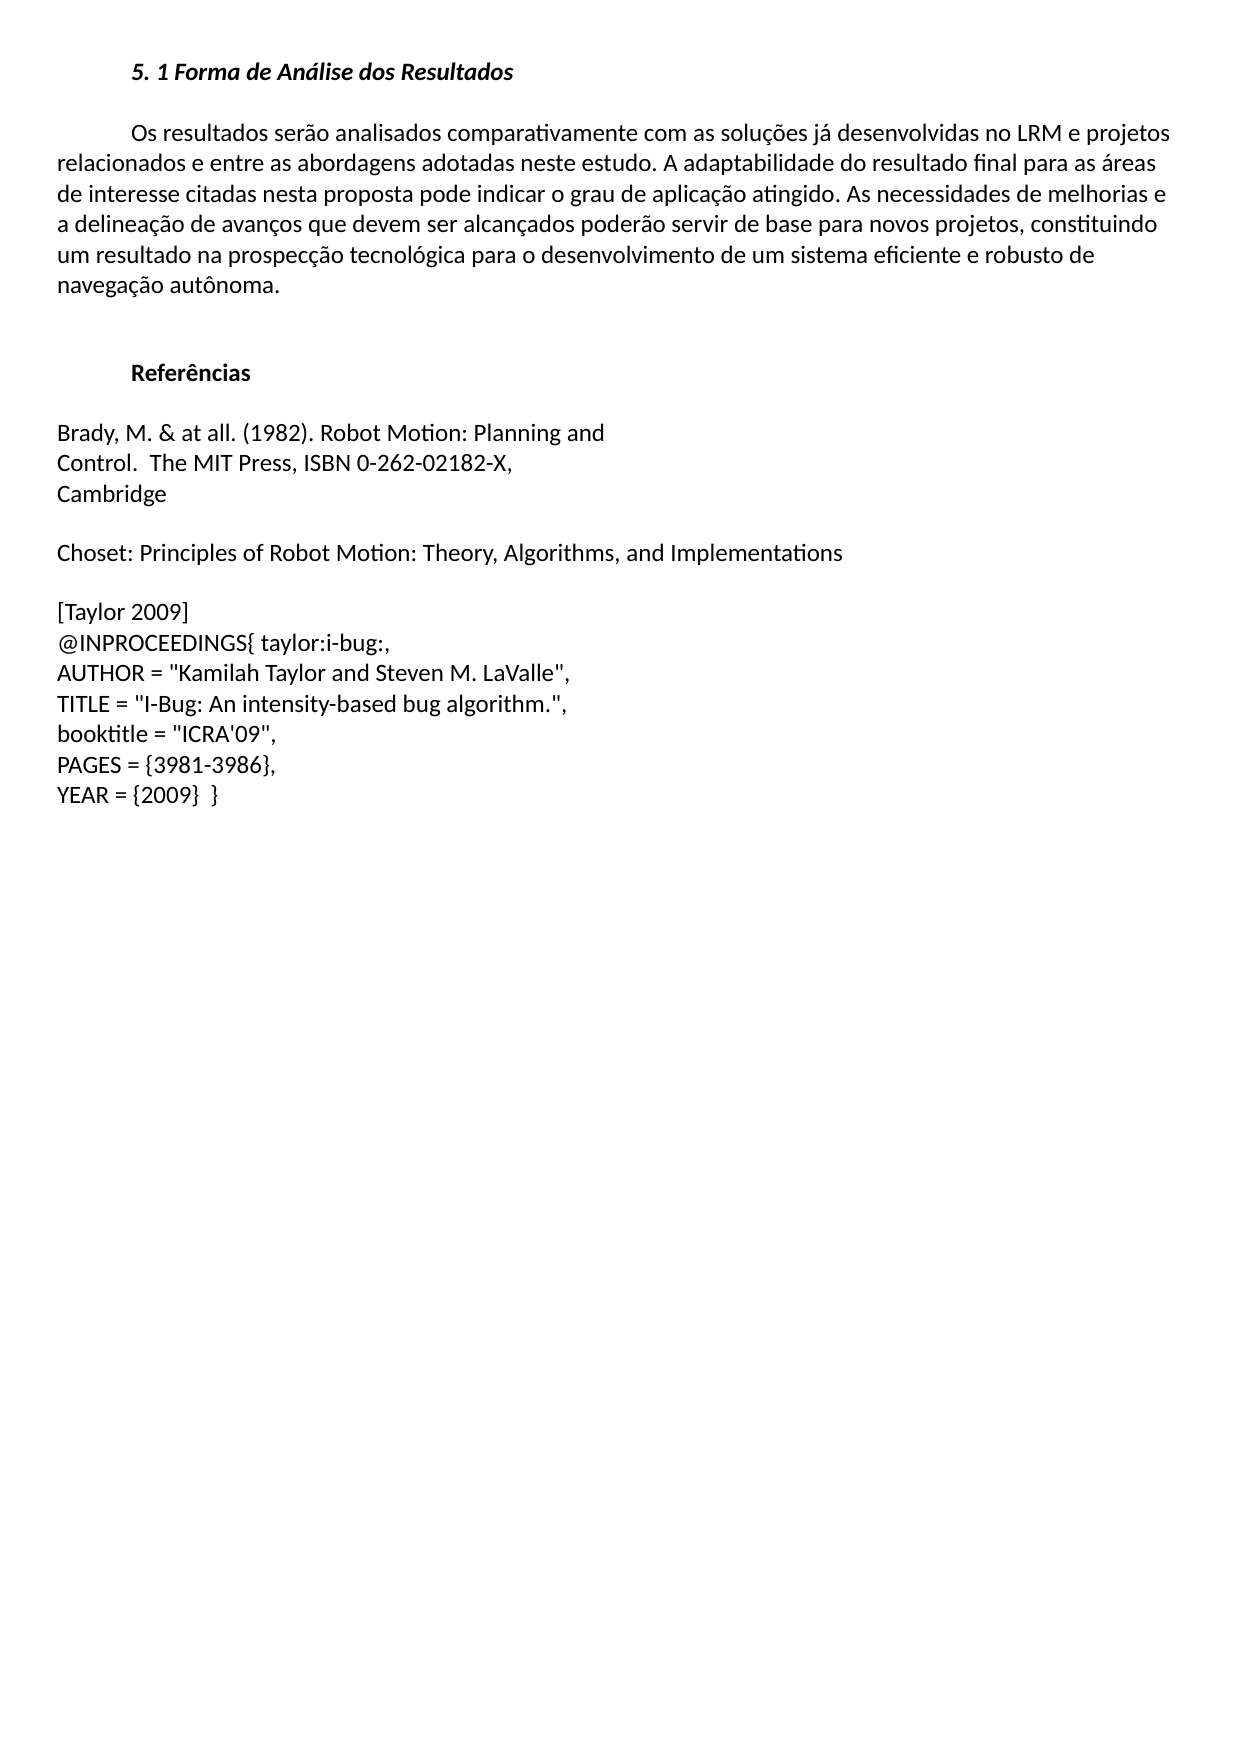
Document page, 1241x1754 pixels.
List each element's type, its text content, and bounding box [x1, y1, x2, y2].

text TITLE = "I-Bug: An intensity-based bug algorithm.", [57, 688, 1183, 718]
text 5. 1 Forma de Análise dos Resultados [57, 56, 1183, 86]
text AUTHOR = "Kamilah Taylor and Steven M. LaValle", [57, 657, 1183, 688]
text Referências [57, 357, 1183, 388]
text Choset: Principles of Robot Motion: Theory, Algorithms, and Implementations [57, 537, 1183, 568]
text Brady, M. & at all. (1982). Robot Motion: Planning and [57, 417, 1183, 447]
text Os resultados serão analisados comparativamente com as soluções já desenvolvidas no LRM e projetos relacionados e entre as abordagens adotadas neste estudo. A adaptabilidade do resultado final para as áreas de interesse citadas nesta proposta pode indicar o grau de aplicação atingido. As necessidades de melhorias e a delineação de avanços que devem ser alcançados poderão servir de base para novos projetos, constituindo um resultado na prospecção tecnológica para o desenvolvimento de um sistema eficiente e robusto de navegação autônoma. [57, 117, 1183, 300]
text Control. The MIT Press, ISBN 0-262-02182-X, [57, 447, 1183, 478]
text Cambridge [57, 478, 1183, 508]
text [Taylor 2009] [57, 596, 1183, 627]
text booktitle = "ICRA'09", [57, 718, 1183, 749]
text PAGES = {3981-3986}, [57, 749, 1183, 779]
text YEAR = {2009} } [57, 779, 1183, 810]
text @INPROCEEDINGS{ taylor:i-bug:, [57, 627, 1183, 657]
